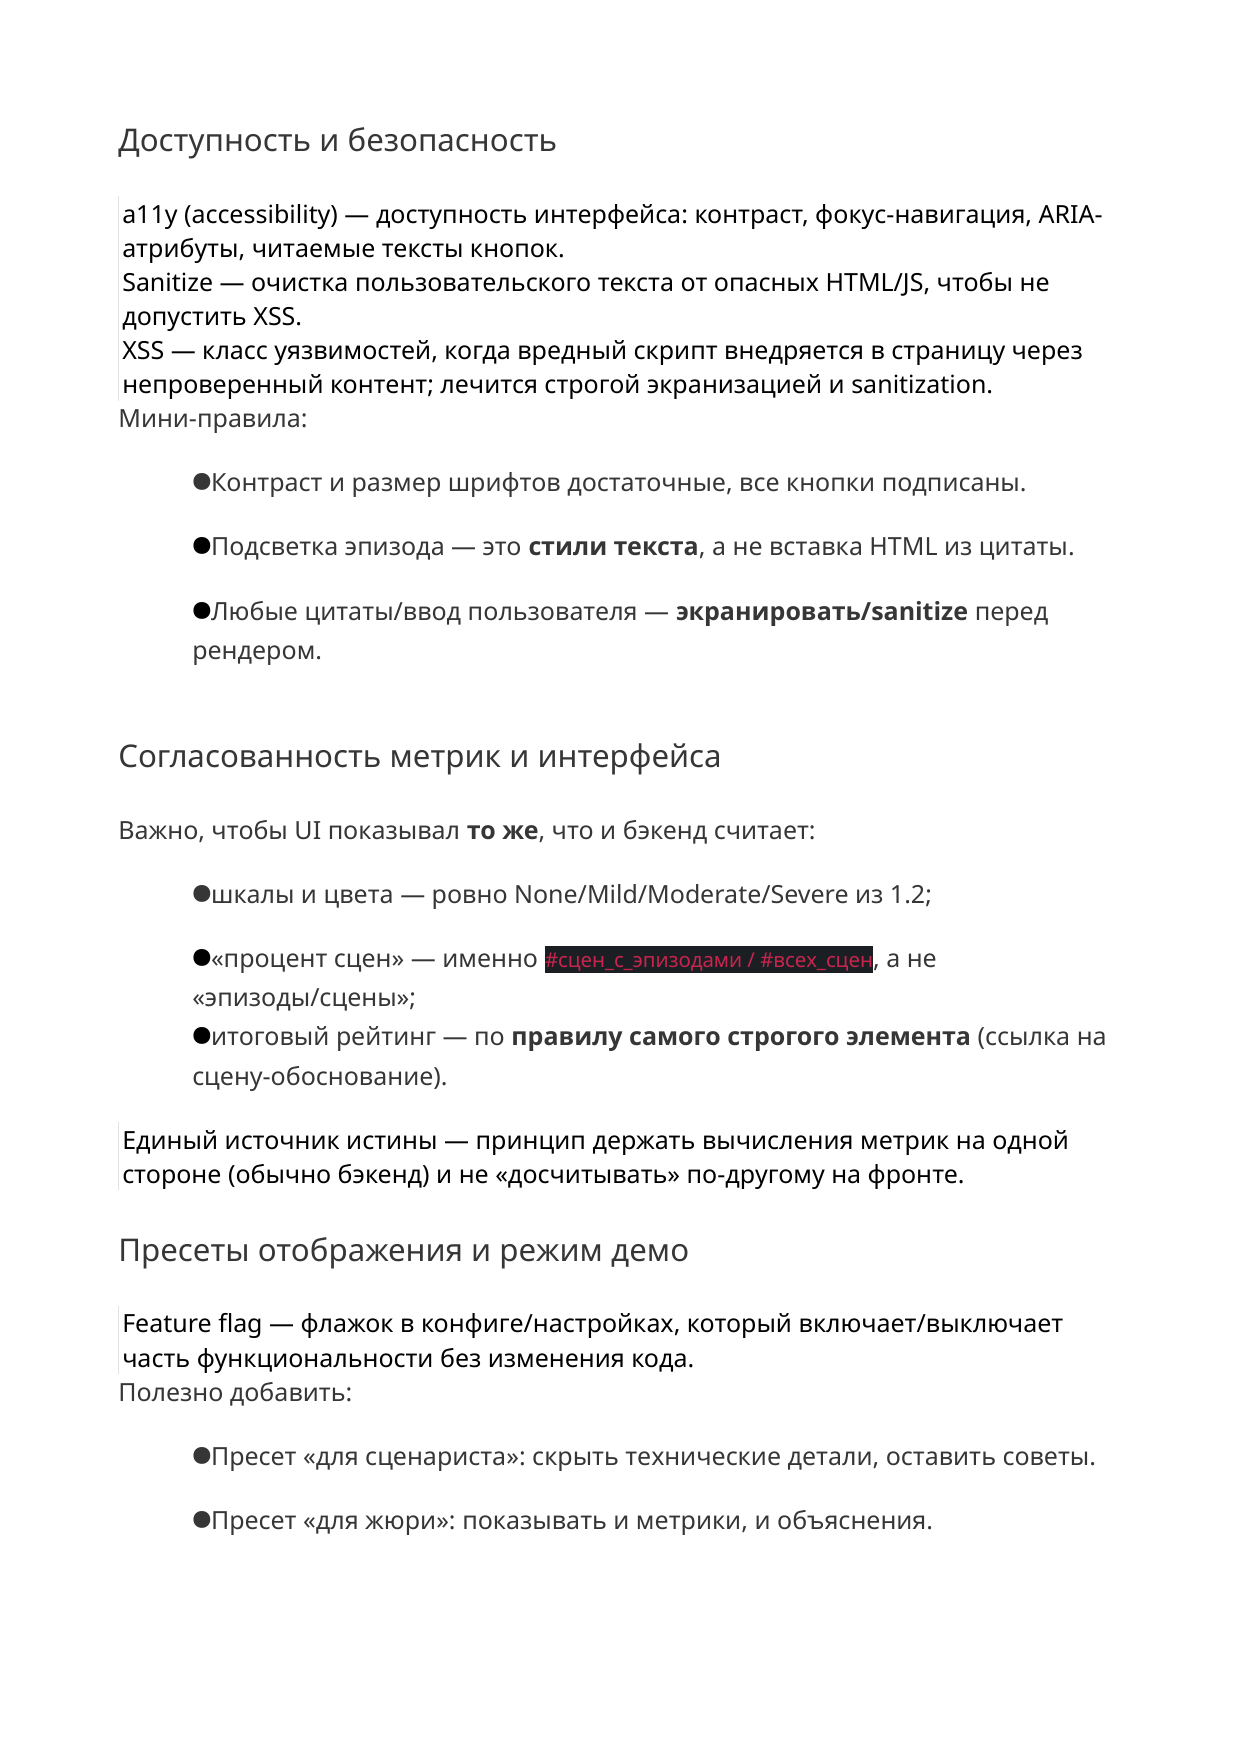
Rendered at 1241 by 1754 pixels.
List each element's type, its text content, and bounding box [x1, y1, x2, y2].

list итоговый рейтинг — по правилу самого строгого элемента (ссылка на сцену-обоснование). [118, 1019, 1122, 1092]
list Пресет «для сценариста»: скрыть технические детали, оставить советы. [118, 1438, 1122, 1472]
list Контраст и размер шрифтов достаточные, все кнопки подписаны. [118, 465, 1122, 499]
list «процент сцен» — именно #сцен_с_эпизодами / #всех_сцен, а не «эпизоды/сцены»; [118, 941, 1122, 1014]
text Единый источник истины — принцип держать вычисления метрик на одной стороне (обычно бэкенд) и не «досчитывать» по-другому на фронте. [119, 1122, 1122, 1190]
list Любые цитаты/ввод пользователя — экранировать/sanitize перед рендером. [118, 593, 1122, 666]
text Полезно добавить: [118, 1374, 1122, 1408]
text Feature flag — флажок в конфиге/настройках, который включает/выключает часть функциональности без изменения кода. [119, 1306, 1122, 1374]
subtitle Пресеты отображения и режим демо [118, 1228, 1122, 1271]
subtitle Согласованность метрик и интерфейса [118, 734, 1122, 777]
list Пресет «для жюри»: показывать и метрики, и объяснения. [118, 1503, 1122, 1537]
text a11y (accessibility) — доступность интерфейса: контраст, фокус-навигация, ARIA-атрибуты, читаемые тексты кнопок. [119, 196, 1122, 264]
list Подсветка эпизода — это стили текста, а не вставка HTML из цитаты. [118, 529, 1122, 563]
text Важно, чтобы UI показывал то же, что и бэкенд считает: [118, 812, 1122, 846]
text Мини-правила: [118, 401, 1122, 435]
subtitle Доступность и безопасность [118, 118, 1122, 161]
text XSS — класс уязвимостей, когда вредный скрипт внедряется в страницу через непроверенный контент; лечится строгой экранизацией и sanitization. [119, 333, 1122, 401]
text Sanitize — очистка пользовательского текста от опасных HTML/JS, чтобы не допустить XSS. [119, 264, 1122, 333]
list шкалы и цвета — ровно None/Mild/Moderate/Severe из 1.2; [118, 876, 1122, 911]
